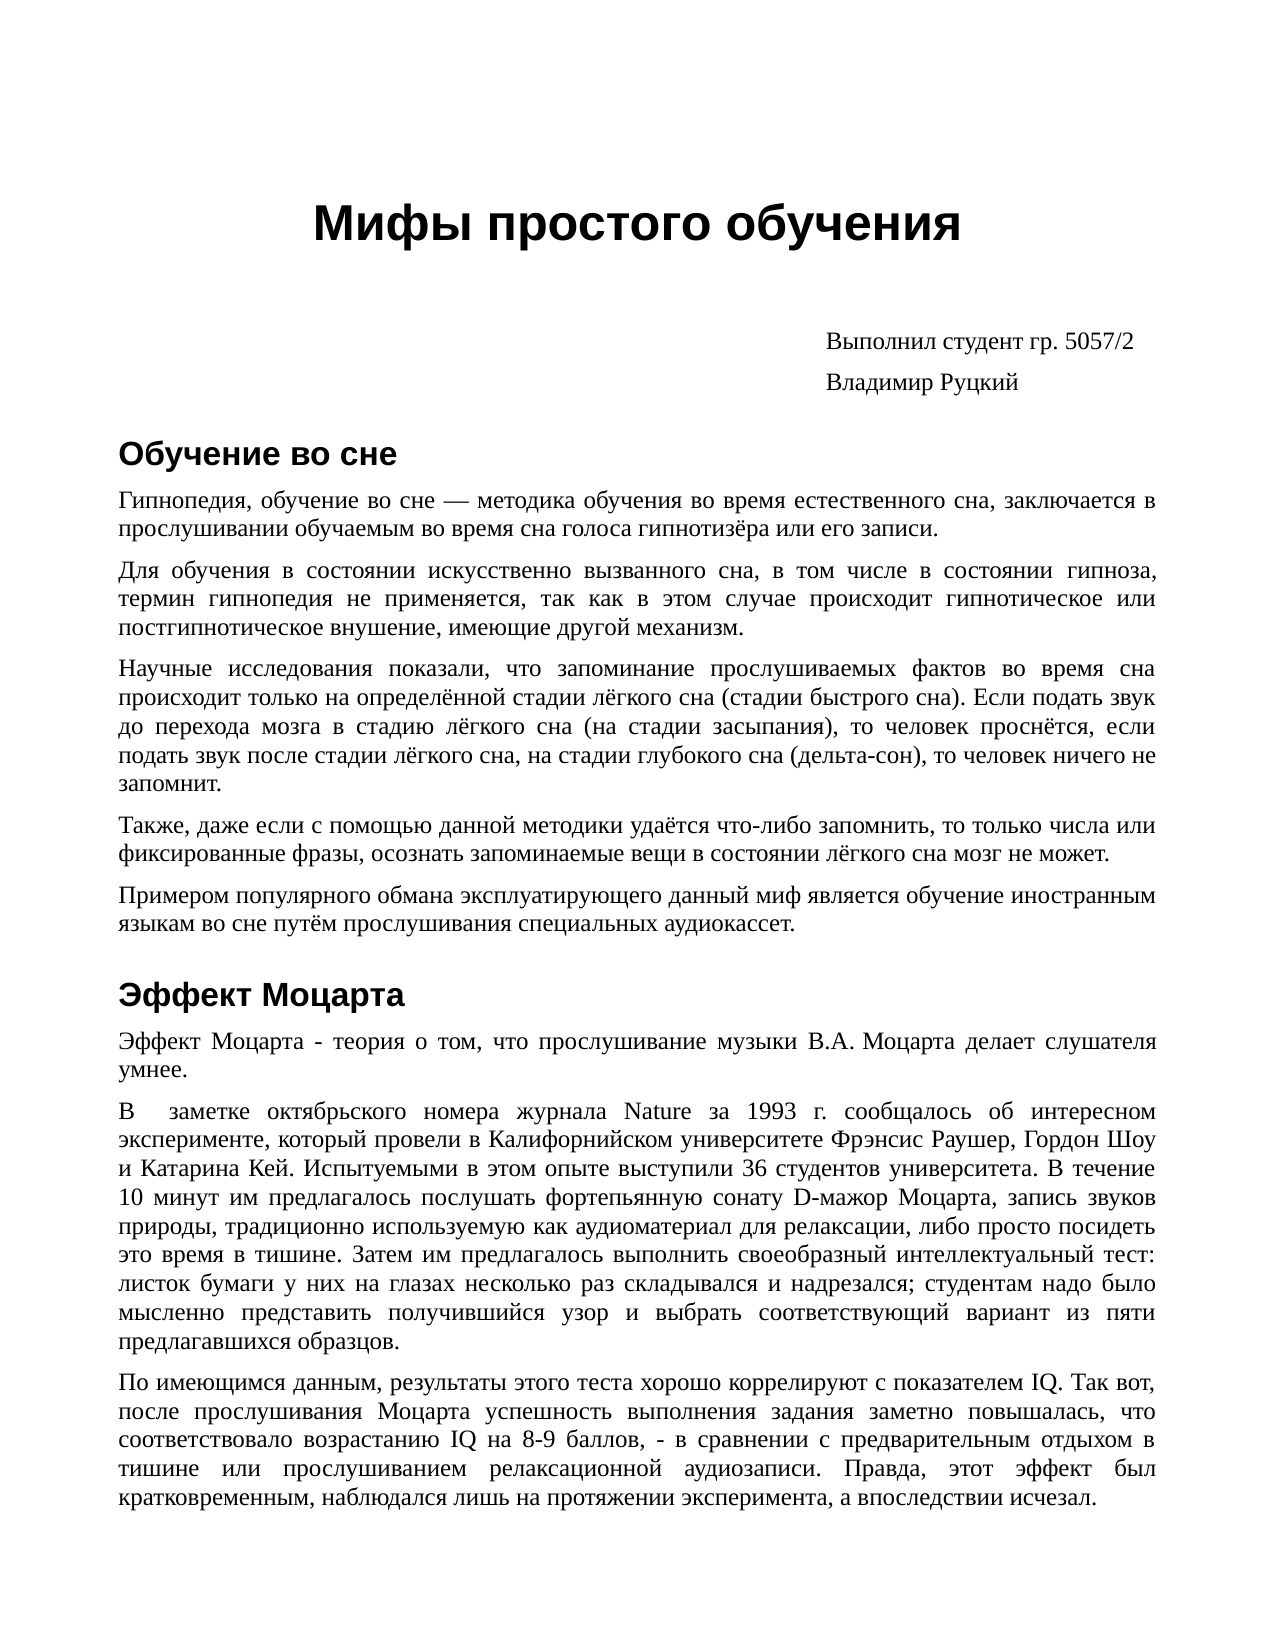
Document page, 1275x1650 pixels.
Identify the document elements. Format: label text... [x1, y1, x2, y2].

text Также, даже если с помощью данной методики удаётся что-либо запомнить, то только числа или фиксированные фразы, осознать запоминаемые вещи в состоянии лёгкого сна мозг не может. [118, 810, 1157, 867]
text Научные исследования показали, что запоминание прослушиваемых фактов во время сна происходит только на определённой стадии лёгкого сна (стадии быстрого сна). Если подать звук до перехода мозга в стадию лёгкого сна (на стадии засыпания), то человек проснётся, если подать звук после стадии лёгкого сна, на стадии глубокого сна (дельта-сон), то человек ничего не запомнит. [118, 653, 1157, 797]
text По имеющимся данным, результаты этого теста хорошо коррелируют с показателем IQ. Так вот, после прослушивания Моцарта успешность выполнения задания заметно повышалась, что соответствовало возрастанию IQ на 8-9 баллов, - в сравнении с предварительным отдыхом в тишине или прослушиванием релаксационной аудиозаписи. Правда, этот эффект был кратковременным, наблюдался лишь на протяжении эксперимента, а впоследствии исчезал. [118, 1367, 1157, 1511]
text Для обучения в состоянии искусственно вызванного сна, в том числе в состоянии гипноза, термин гипнопедия не применяется, так как в этом случае происходит гипнотическое или постгипнотическое внушение, имеющие другой механизм. [118, 555, 1157, 641]
text Примером популярного обмана эксплуатирующего данный миф является обучение иностранным языкам во сне путём прослушивания специальных аудиокассет. [118, 880, 1157, 937]
subtitle Эффект Моцарта [118, 975, 1157, 1013]
text Эффект Моцарта - теория о том, что прослушивание музыки В.А. Моцарта делает слушателя умнее. [118, 1026, 1157, 1083]
text Выполнил студент гр. 5057/2 [118, 326, 1157, 355]
text Гипнопедия, обучение во сне — методика обучения во время естественного сна, заключается в прослушивании обучаемым во время сна голоса гипнотизёра или его записи. [118, 485, 1157, 542]
subtitle Мифы простого обучения [118, 193, 1157, 251]
subtitle Обучение во сне [118, 433, 1157, 472]
text В заметке октябрьского номера журнала Nature за 1993 г. сообщалось об интересном эксперименте, который провели в Калифорнийском университете Фрэнсис Раушер, Гордон Шоу и Катарина Кей. Испытуемыми в этом опыте выступили 36 студентов университета. В течение 10 минут им предлагалось послушать фортепьянную сонату D-мажор Моцарта, запись звуков природы, традиционно используемую как аудиоматериал для релаксации, либо просто посидеть это время в тишине. Затем им предлагалось выполнить своеобразный интеллектуальный тест: листок бумаги у них на глазах несколько раз складывался и надрезался; студентам надо было мысленно представить получившийся узор и выбрать соответствующий вариант из пяти предлагавшихся образцов. [118, 1096, 1157, 1354]
text Владимир Руцкий [118, 367, 1157, 396]
